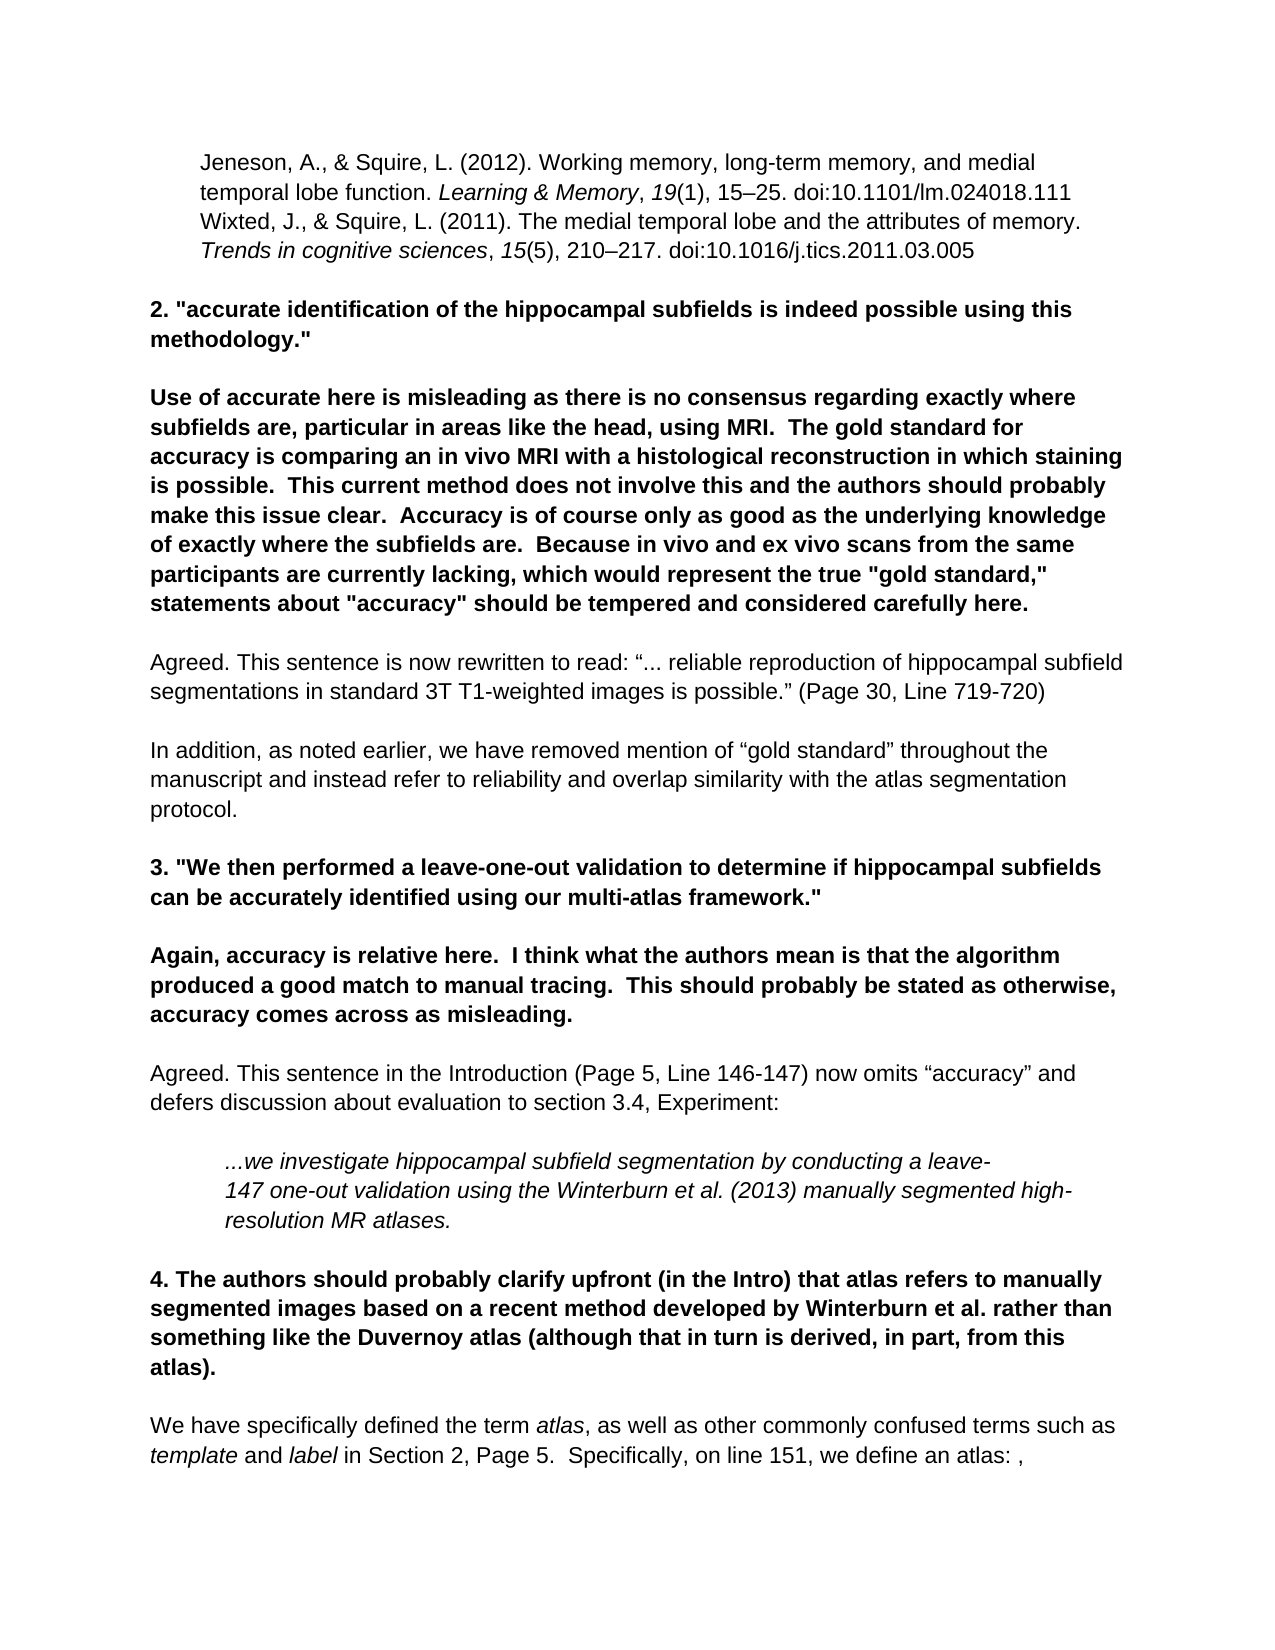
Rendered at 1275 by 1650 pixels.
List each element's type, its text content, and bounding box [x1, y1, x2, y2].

text Use of accurate here is misleading as there is no consensus regarding exactly where subfields are, particular in areas like the head, using MRI. The gold standard for accuracy is comparing an in vivo MRI with a histological reconstruction in which staining is possible. This current method does not involve this and the authors should probably make this issue clear. Accuracy is of course only as good as the underlying knowledge of exactly where the subfields are. Because in vivo and ex vivo scans from the same participants are currently lacking, which would represent the true "gold standard," statements about "accuracy" should be tempered and considered carefully here. [150, 385, 1125, 616]
text 4. The authors should probably clarify upfront (in the Intro) that atlas refers to manually segmented images based on a recent method developed by Winterburn et al. rather than something like the Duvernoy atlas (although that in turn is derived, in part, from this atlas). [150, 1266, 1125, 1380]
text Again, accuracy is relative here. I think what the authors mean is that the algorithm produced a good match to manual tracing. This should probably be stated as otherwise, accuracy comes across as misleading. [150, 943, 1125, 1027]
text 2. "accurate identification of the hippocampal subfields is indeed possible using this methodology." [150, 297, 1125, 352]
text We have specifically defined the term atlas, as well as other commonly confused terms such as template and label in Section 2, Page 5. Specifically, on line 151, we define an atlas: , [150, 1413, 1125, 1468]
text 147 one-out validation using the Winterburn et al. (2013) manually segmented high-resolution MR atlases. [225, 1178, 1125, 1233]
text In addition, as noted earlier, we have removed mention of “gold standard” throughout the manuscript and instead refer to reliability and overlap similarity with the atlas segmentation protocol. [150, 737, 1125, 822]
text Agreed. This sentence in the Introduction (Page 5, Line 146-147) now omits “accuracy” and defers discussion about evaluation to section 3.4, Experiment: [150, 1061, 1125, 1116]
text Jeneson, A., & Squire, L. (2012). Working memory, long-term memory, and medial temporal lobe function. Learning & Memory, 19(1), 15–25. doi:10.1101/lm.024018.111 [200, 150, 1125, 205]
text Wixted, J., & Squire, L. (2011). The medial temporal lobe and the attributes of memory. Trends in cognitive sciences, 15(5), 210–217. doi:10.1016/j.tics.2011.03.005 [200, 209, 1125, 264]
text Agreed. This sentence is now rewritten to read: “... reliable reproduction of hippocampal subfield segmentations in standard 3T T1-weighted images is possible.” (Page 30, Line 719-720) [150, 649, 1125, 704]
text 3. "We then performed a leave-one-out validation to determine if hippocampal subfields can be accurately identified using our multi-atlas framework." [150, 855, 1125, 910]
text ...we investigate hippocampal subfield segmentation by conducting a leave- [225, 1149, 1125, 1174]
